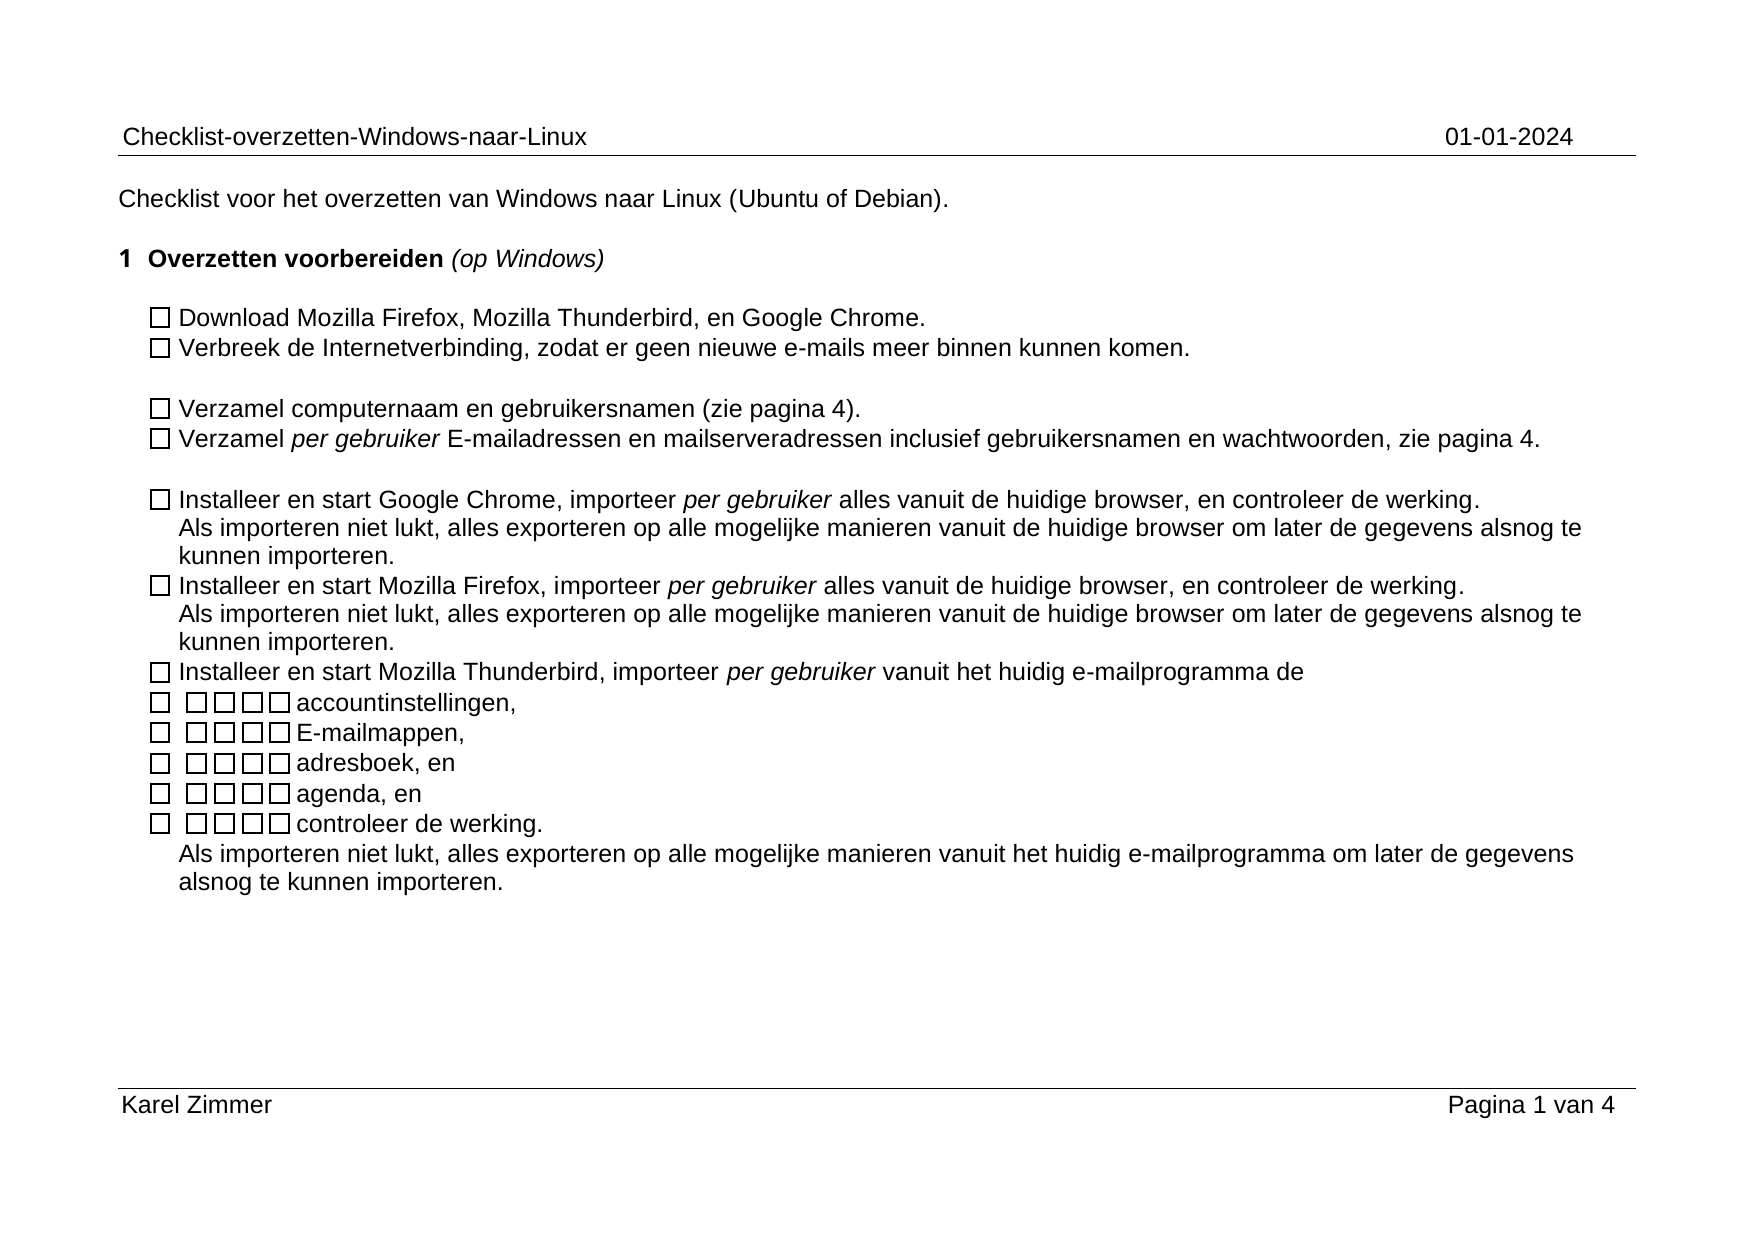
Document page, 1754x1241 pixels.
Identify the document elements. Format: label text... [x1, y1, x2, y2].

text Checklist voor het overzetten van Windows naar Linux (Ubuntu of Debian). [118, 184, 1636, 212]
table_cell [141, 454, 177, 484]
table_cell [141, 571, 177, 657]
table_cell [141, 394, 177, 424]
table_header [141, 303, 177, 333]
table_cell [141, 333, 177, 363]
table_cell adresboek, en [177, 748, 1617, 778]
table_cell Verbreek de Internetverbinding, zodat er geen nieuwe e-mails meer binnen kunnen komen. [177, 333, 1617, 363]
table_cell [141, 839, 177, 897]
table_cell [141, 688, 177, 718]
table_cell [177, 363, 1617, 393]
table_cell controleer de werking. [177, 809, 1617, 839]
table_cell agenda, en [177, 778, 1617, 809]
table_cell Installeer en start Mozilla Thunderbird, importeer per gebruiker vanuit het huidig e-mailprogramma de [177, 657, 1617, 687]
list Overzetten voorbereiden (op Windows) [118, 241, 1636, 274]
table_cell [141, 484, 177, 571]
table_cell Verzamel per gebruiker E-mailadressen en mailserveradressen inclusief gebruikersnamen en wachtwoorden, zie pagina 4. [177, 424, 1617, 454]
table_cell E-mailmappen, [177, 718, 1617, 748]
table_cell [141, 778, 177, 809]
table_cell [141, 809, 177, 839]
table_cell Als importeren niet lukt, alles exporteren op alle mogelijke manieren vanuit het huidig e-mailprogramma om later de gegevens alsnog te kunnen importeren. [177, 839, 1617, 897]
table_cell [141, 424, 177, 454]
table_cell Verzamel computernaam en gebruikersnamen (zie pagina 4). [177, 394, 1617, 424]
table_cell Installeer en start Google Chrome, importeer per gebruiker alles vanuit de huidige browser, en controleer de werking. Als importeren niet lukt, alles exporteren op alle mogelijke manieren vanuit de huidige browser om later de gegevens alsnog te kunnen importeren. [177, 484, 1617, 571]
table_cell Installeer en start Mozilla Firefox, importeer per gebruiker alles vanuit de huidige browser, en controleer de werking. Als importeren niet lukt, alles exporteren op alle mogelijke manieren vanuit de huidige browser om later de gegevens alsnog te kunnen importeren. [177, 571, 1617, 657]
table_cell [141, 363, 177, 393]
table_cell [141, 657, 177, 687]
table_header Download Mozilla Firefox, Mozilla Thunderbird, en Google Chrome. [177, 303, 1617, 333]
table_cell [141, 748, 177, 778]
table_cell [177, 454, 1617, 484]
table_cell accountinstellingen, [177, 688, 1617, 718]
table_cell [141, 718, 177, 748]
